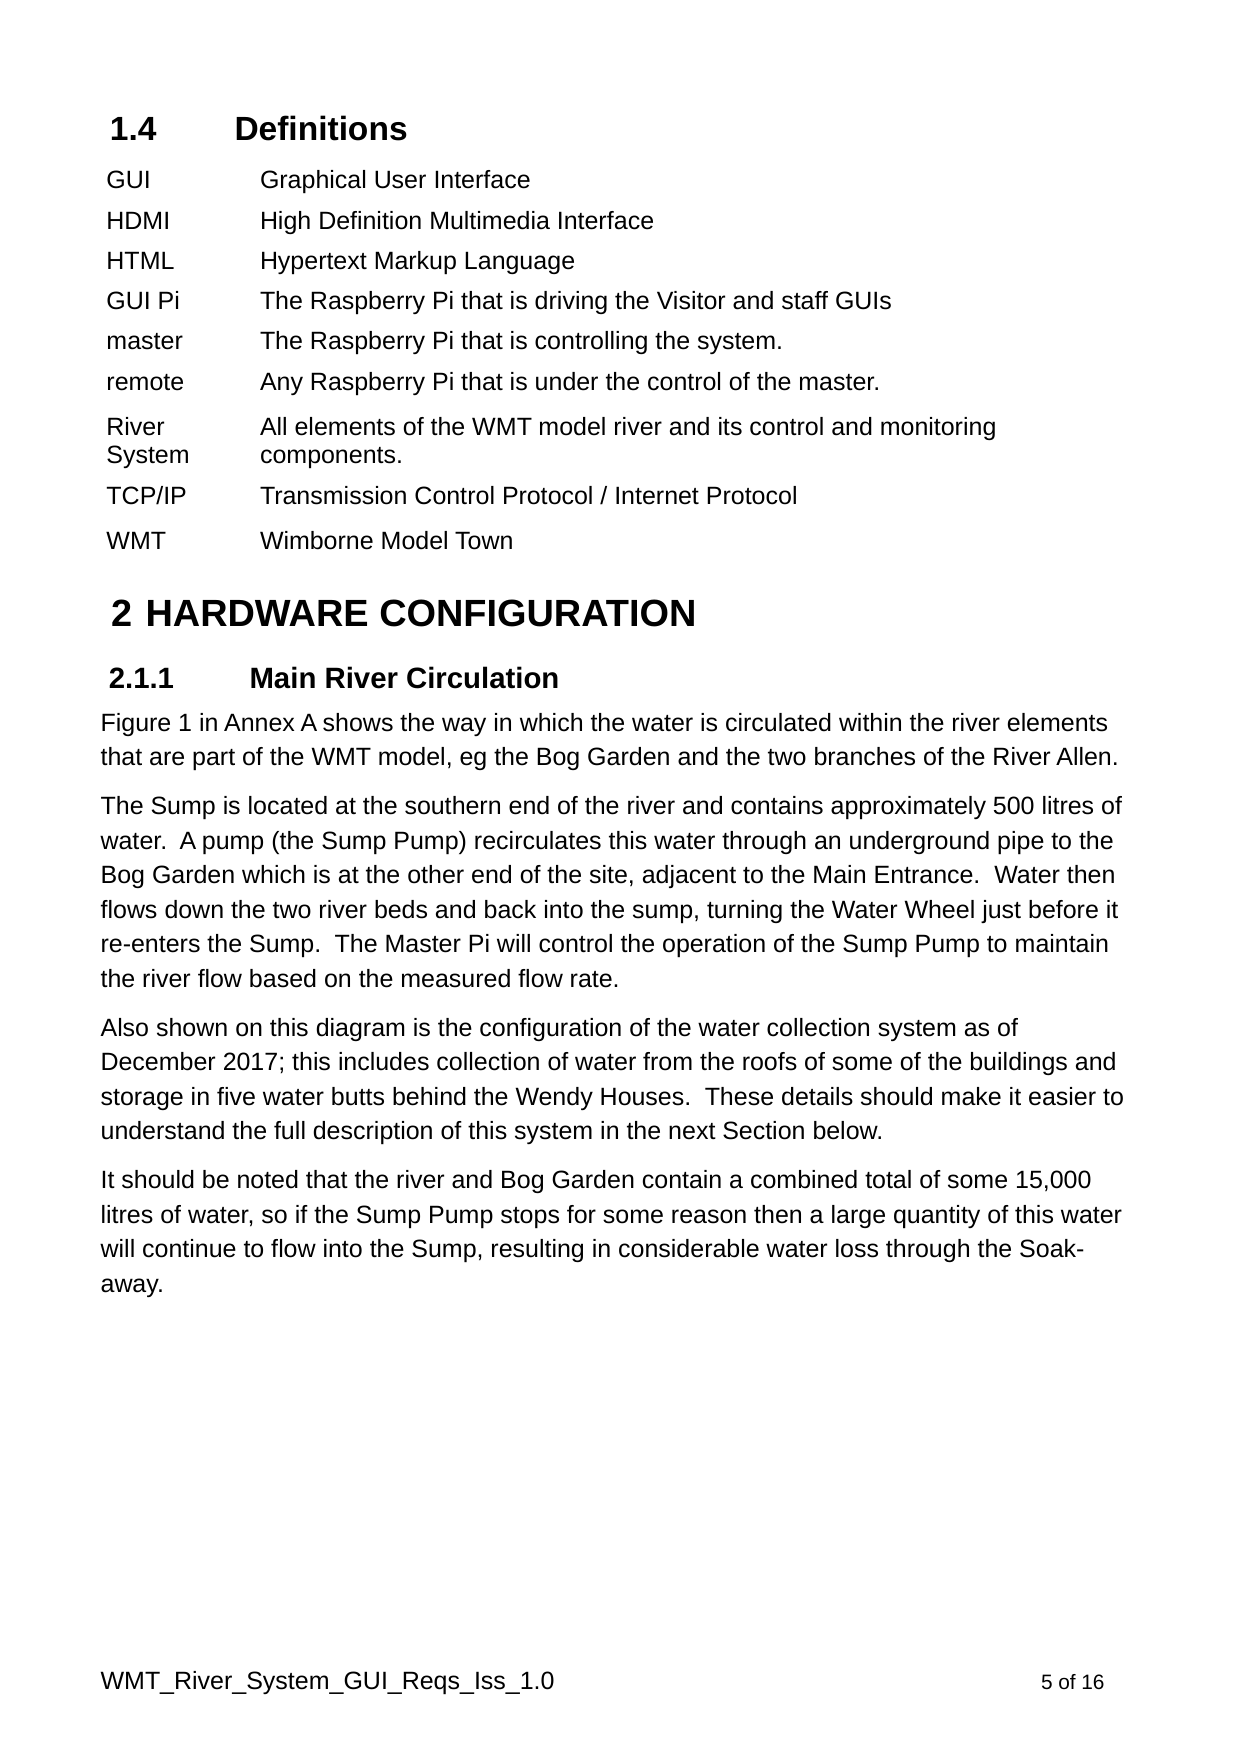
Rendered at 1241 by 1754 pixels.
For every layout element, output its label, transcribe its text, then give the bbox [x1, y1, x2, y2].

subtitle Main River Circulation [100, 661, 1140, 695]
table_cell HDMI [100, 200, 254, 240]
table_cell GUI Pi [100, 280, 254, 321]
table_cell Hypertext Markup Language [254, 240, 1140, 280]
table_cell remote [100, 361, 254, 406]
text Also shown on this diagram is the configuration of the water collection system as of December 2017; this includes collection of water from the roofs of some of the buildings and storage in five water butts behind the Wendy Houses. These details should make it easier to understand the full description of this system in the next Section below. [100, 1013, 1140, 1145]
table_header GUI [100, 160, 254, 200]
table_cell High Definition Multimedia Interface [254, 200, 1140, 240]
table_cell HTML [100, 240, 254, 280]
text The Sump is located at the southern end of the river and contains approximately 500 litres of water. A pump (the Sump Pump) recirculates this water through an underground pipe to the Bog Garden which is at the other end of the site, adjacent to the Main Entrance. Water then flows down the two river beds and back into the sump, turning the Water Wheel just before it re-enters the Sump. The Master Pi will control the operation of the Sump Pump to maintain the river flow based on the measured flow rate. [100, 791, 1140, 992]
table_cell TCP/IP [100, 475, 254, 520]
subtitle HARDWARE CONFIGURATION [100, 591, 1140, 634]
table_cell WMT [100, 520, 254, 566]
table_cell The Raspberry Pi that is driving the Visitor and staff GUIs [254, 280, 1140, 321]
table_header Graphical User Interface [254, 160, 1140, 200]
table_cell Transmission Control Protocol / Internet Protocol [254, 475, 1140, 520]
table_cell All elements of the WMT model river and its control and monitoring components. [254, 406, 1140, 475]
table_cell The Raspberry Pi that is controlling the system. [254, 321, 1140, 361]
table_cell River System [100, 406, 254, 475]
table_cell Wimborne Model Town [254, 520, 1140, 566]
table_cell Any Raspberry Pi that is under the control of the master. [254, 361, 1140, 406]
table_cell master [100, 321, 254, 361]
subtitle Definitions [100, 108, 1140, 147]
text Figure 1 in Annex A shows the way in which the water is circulated within the river elements that are part of the WMT model, eg the Bog Garden and the two branches of the River Allen. [100, 708, 1140, 771]
text It should be noted that the river and Bog Garden contain a combined total of some 15,000 litres of water, so if the Sump Pump stops for some reason then a large quantity of this water will continue to flow into the Sump, resulting in considerable water loss through the Soak-away. [100, 1165, 1140, 1297]
